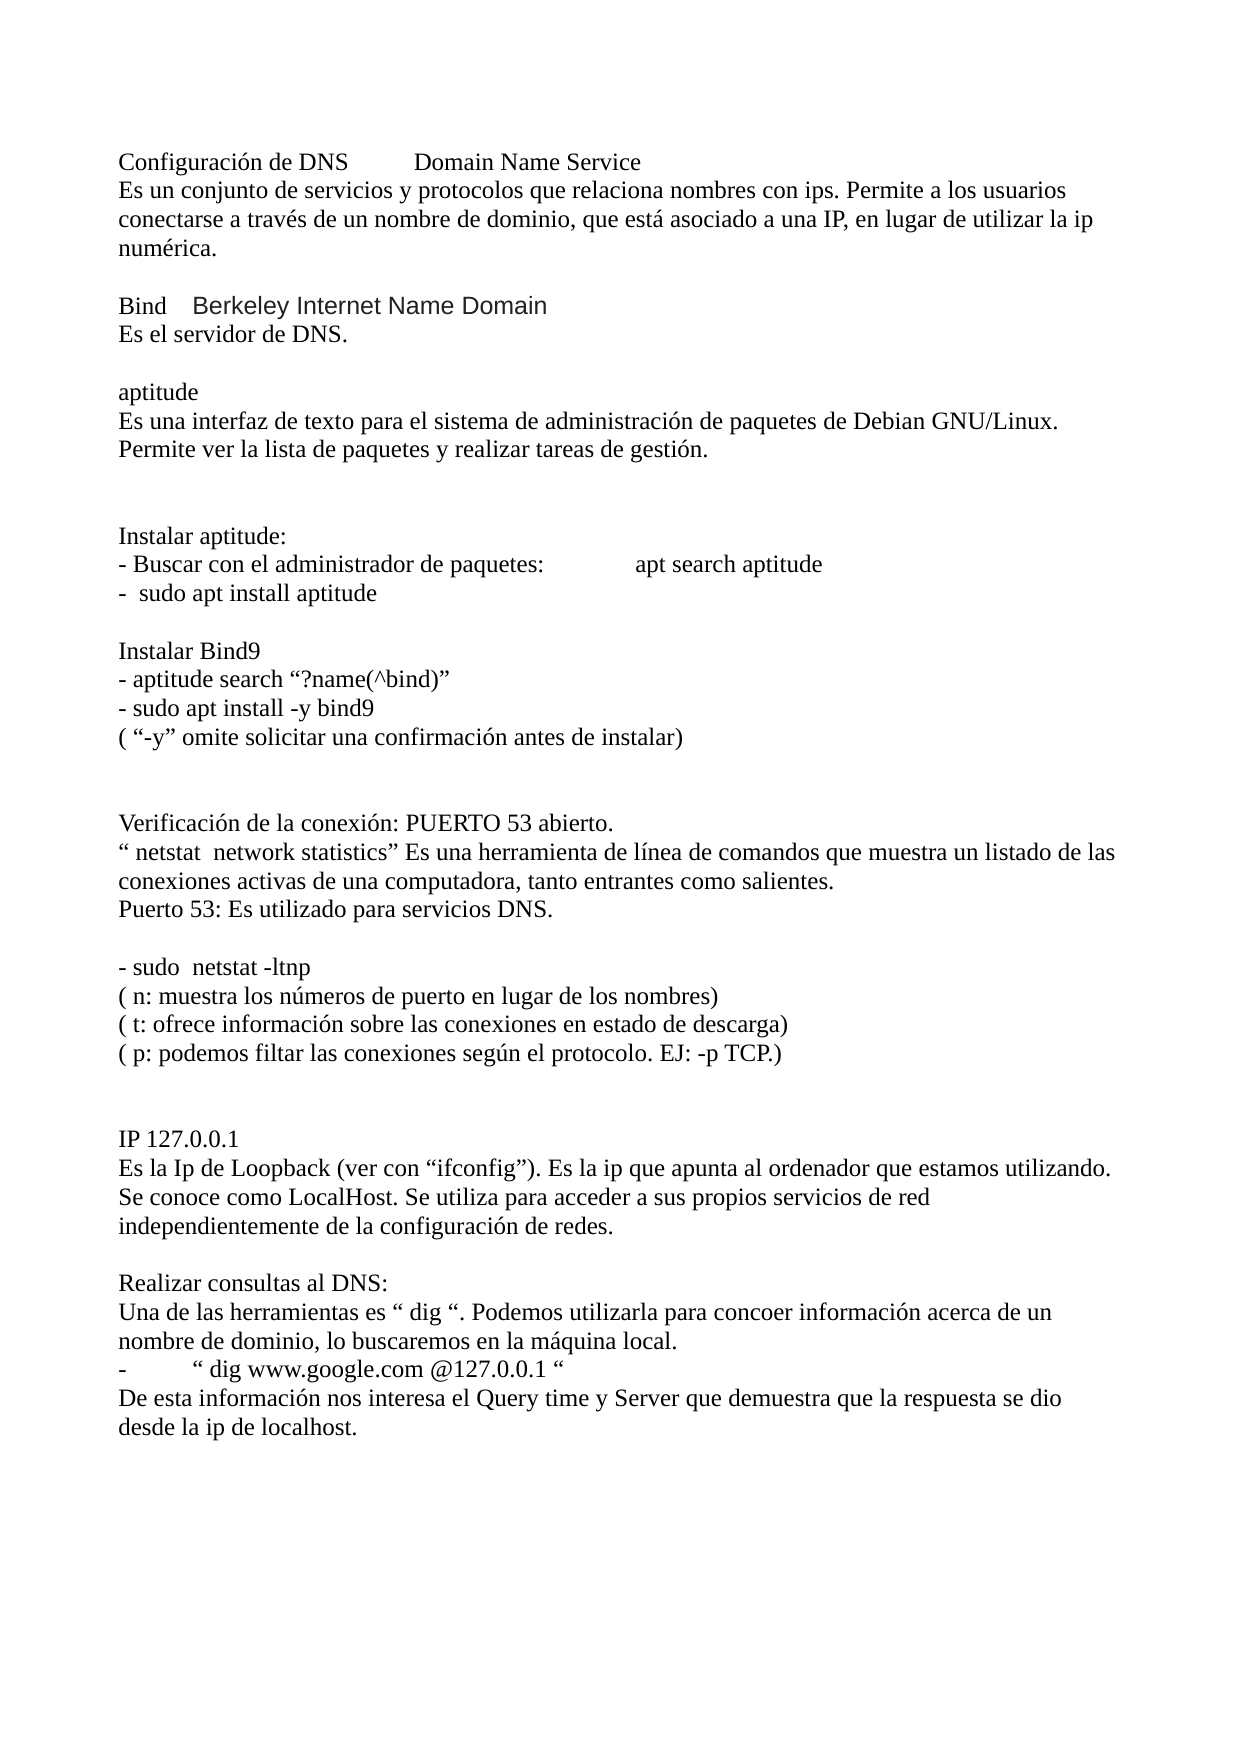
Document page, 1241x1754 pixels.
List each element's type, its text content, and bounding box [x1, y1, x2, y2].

text Puerto 53: Es utilizado para servicios DNS. [118, 894, 1122, 923]
text “ netstat network statistics” Es una herramienta de línea de comandos que muestra un listado de las conexiones activas de una computadora, tanto entrantes como salientes. [118, 837, 1122, 894]
text Verificación de la conexión: PUERTO 53 abierto. [118, 808, 1122, 837]
text - “ dig www.google.com @127.0.0.1 “ [118, 1354, 1122, 1383]
text Instalar Bind9 [118, 636, 1122, 664]
text Realizar consultas al DNS: [118, 1268, 1122, 1297]
text - aptitude search “?name(^bind)” [118, 664, 1122, 693]
text - sudo apt install aptitude [118, 578, 1122, 607]
text Configuración de DNS Domain Name Service [118, 147, 1122, 176]
text - sudo apt install -y bind9 [118, 693, 1122, 722]
text ( “-y” omite solicitar una confirmación antes de instalar) [118, 722, 1122, 751]
text Es una interfaz de texto para el sistema de administración de paquetes de Debian GNU/Linux. [118, 406, 1122, 434]
text De esta información nos interesa el Query time y Server que demuestra que la respuesta se dio desde la ip de localhost. [118, 1383, 1122, 1441]
text Es el servidor de DNS. [118, 319, 1122, 348]
text Es la Ip de Loopback (ver con “ifconfig”). Es la ip que apunta al ordenador que estamos utilizando. Se conoce como LocalHost. Se utiliza para acceder a sus propios servicios de red independientemente de la configuración de redes. [118, 1153, 1122, 1239]
text Es un conjunto de servicios y protocolos que relaciona nombres con ips. Permite a los usuarios conectarse a través de un nombre de dominio, que está asociado a una IP, en lugar de utilizar la ip numérica. [118, 176, 1122, 262]
text aptitude [118, 377, 1122, 406]
text Instalar aptitude: [118, 521, 1122, 549]
text ( p: podemos filtar las conexiones según el protocolo. EJ: -p TCP.) [118, 1038, 1122, 1067]
text ( t: ofrece información sobre las conexiones en estado de descarga) [118, 1009, 1122, 1038]
text - Buscar con el administrador de paquetes: apt search aptitude [118, 549, 1122, 578]
text - sudo netstat -ltnp [118, 952, 1122, 981]
text Permite ver la lista de paquetes y realizar tareas de gestión. [118, 434, 1122, 463]
text IP 127.0.0.1 [118, 1124, 1122, 1153]
text ( n: muestra los números de puerto en lugar de los nombres) [118, 981, 1122, 1009]
text Una de las herramientas es “ dig “. Podemos utilizarla para concoer información acerca de un nombre de dominio, lo buscaremos en la máquina local. [118, 1297, 1122, 1354]
text Bind Berkeley Internet Name Domain [118, 291, 1122, 319]
